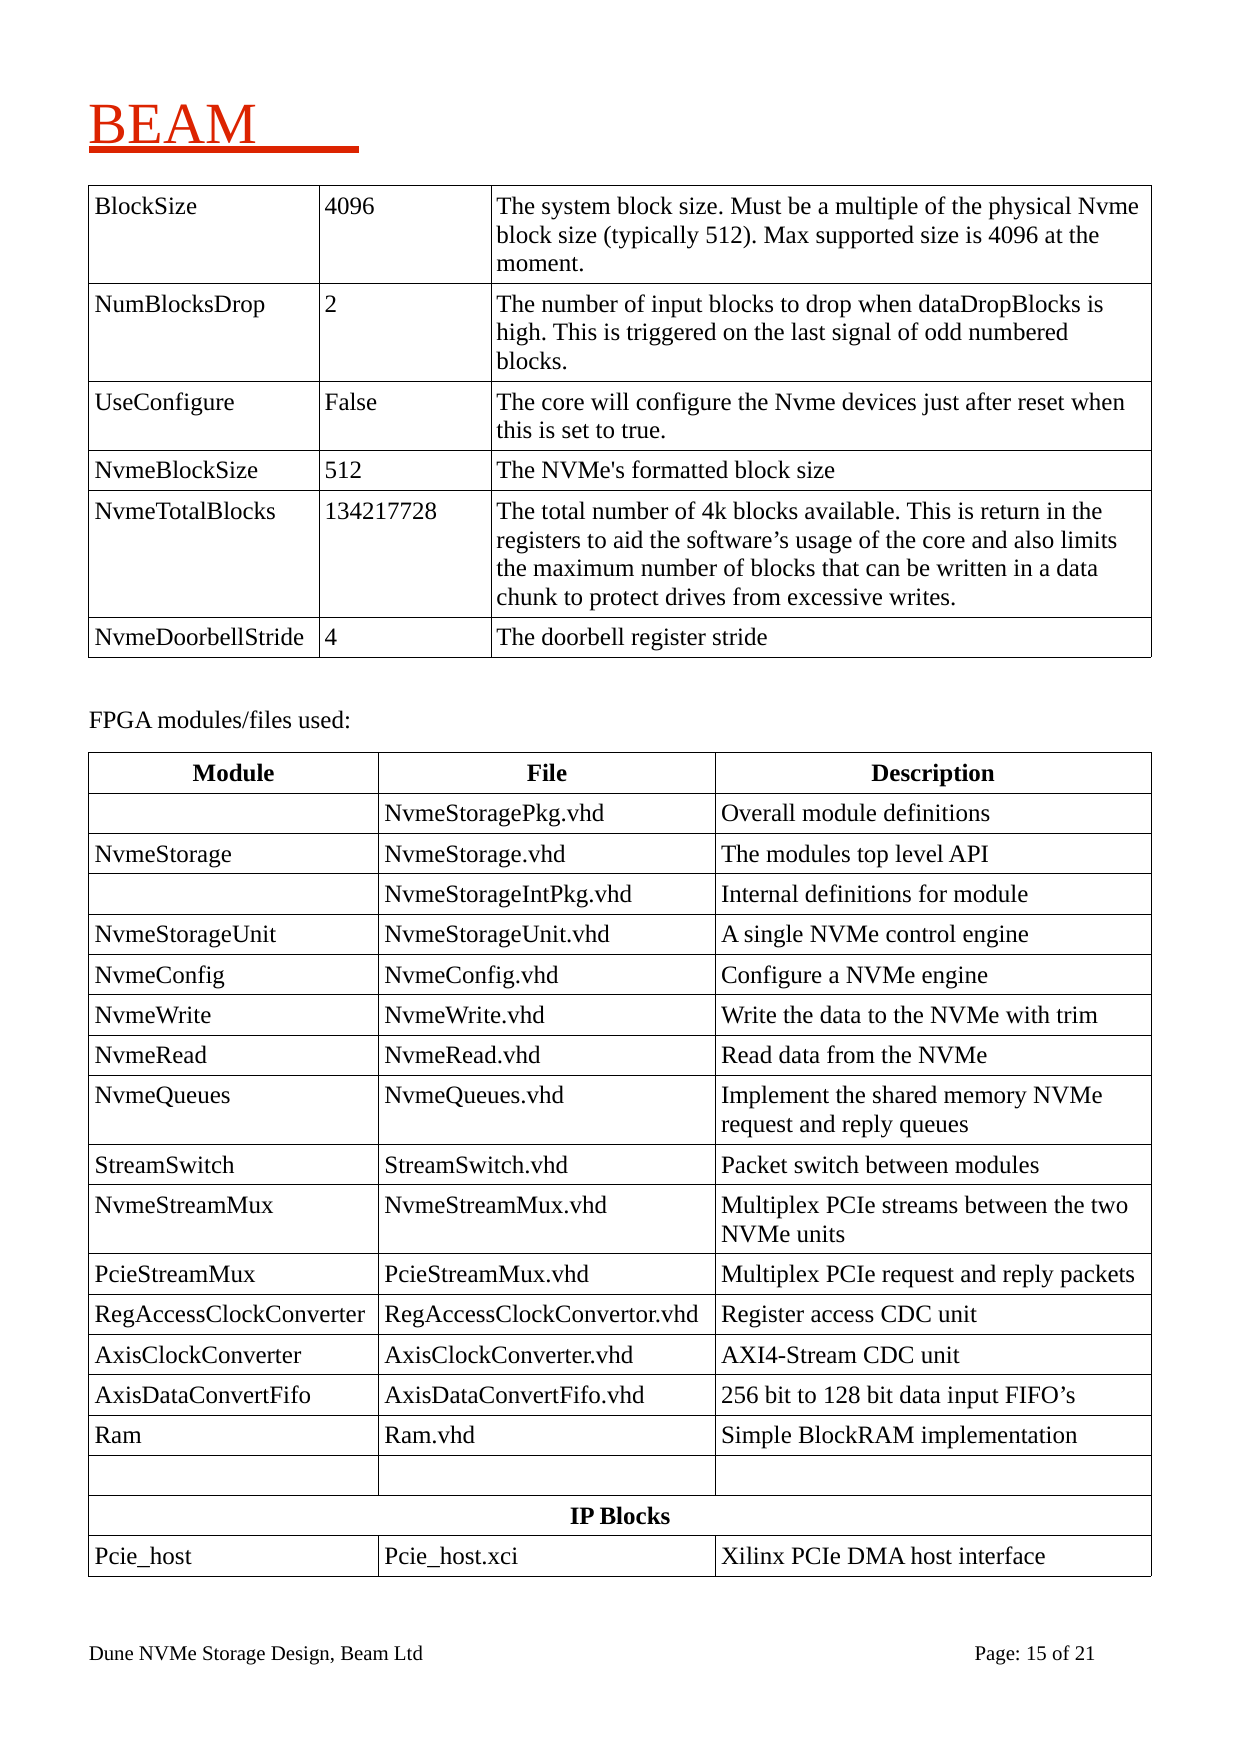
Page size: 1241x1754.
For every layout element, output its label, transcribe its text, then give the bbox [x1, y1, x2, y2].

table_cell NvmeStoragePkg.vhd [379, 794, 715, 833]
table_cell NvmeQueues [89, 1076, 378, 1144]
table_cell A single NVMe control engine [716, 915, 1151, 954]
table_cell The total number of 4k blocks available. This is return in the registers to aid the software’s usage of the core and also limits the maximum number of blocks that can be written in a data chunk to protect drives from excessive writes. [492, 491, 1151, 617]
table_cell NvmeRead [89, 1036, 378, 1075]
table_cell Multiplex PCIe streams between the two NVMe units [716, 1185, 1151, 1253]
table_cell [89, 874, 378, 913]
table_cell 4 [320, 618, 491, 657]
table_cell PcieStreamMux.vhd [379, 1254, 715, 1293]
table_cell NvmeStreamMux [89, 1185, 378, 1253]
table_header Module [89, 753, 378, 793]
table_cell StreamSwitch [89, 1145, 378, 1184]
table_cell False [320, 382, 491, 450]
table_cell Ram.vhd [379, 1416, 715, 1455]
table_cell The doorbell register stride [492, 618, 1151, 657]
table_cell RegAccessClockConvertor.vhd [379, 1295, 715, 1334]
table_cell NvmeDoorbellStride [89, 618, 319, 657]
table_cell 512 [320, 451, 491, 490]
table_cell 2 [320, 284, 491, 381]
table_cell NvmeConfig [89, 955, 378, 994]
table_cell AxisClockConverter [89, 1335, 378, 1374]
table_cell [89, 794, 378, 833]
table_cell Pcie_host.xci [379, 1536, 715, 1576]
table_cell StreamSwitch.vhd [379, 1145, 715, 1184]
table_cell The NVMe's formatted block size [492, 451, 1151, 490]
table_cell NvmeWrite [89, 995, 378, 1034]
table_cell Implement the shared memory NVMe request and reply queues [716, 1076, 1151, 1144]
table_cell [89, 1456, 378, 1495]
table_cell Ram [89, 1416, 378, 1455]
table_cell NvmeStorageUnit [89, 915, 378, 954]
table_cell NvmeStreamMux.vhd [379, 1185, 715, 1253]
table_cell The modules top level API [716, 834, 1151, 873]
table_cell NvmeQueues.vhd [379, 1076, 715, 1144]
table_cell [379, 1456, 715, 1495]
table_cell 4096 [320, 186, 491, 283]
table_header File [379, 753, 715, 793]
table_cell Internal definitions for module [716, 874, 1151, 913]
table_cell NvmeConfig.vhd [379, 955, 715, 994]
table_cell NumBlocksDrop [89, 284, 319, 381]
table_cell Write the data to the NVMe with trim [716, 995, 1151, 1034]
table_cell UseConfigure [89, 382, 319, 450]
table_cell Simple BlockRAM implementation [716, 1416, 1151, 1455]
table_cell NvmeStorageUnit.vhd [379, 915, 715, 954]
table_cell [716, 1456, 1151, 1495]
table_cell Configure a NVMe engine [716, 955, 1151, 994]
table_cell NvmeStorage.vhd [379, 834, 715, 873]
table_cell 134217728 [320, 491, 491, 617]
table_cell NvmeRead.vhd [379, 1036, 715, 1075]
table_cell 256 bit to 128 bit data input FIFO’s [716, 1375, 1151, 1414]
table_cell RegAccessClockConverter [89, 1295, 378, 1334]
table_cell AXI4-Stream CDC unit [716, 1335, 1151, 1374]
table_cell NvmeStorage [89, 834, 378, 873]
table_header Description [716, 753, 1151, 793]
table_cell NvmeBlockSize [89, 451, 319, 490]
table_cell IP Blocks [89, 1496, 1151, 1535]
table_cell Register access CDC unit [716, 1295, 1151, 1334]
table_cell NvmeTotalBlocks [89, 491, 319, 617]
table_cell NvmeWrite.vhd [379, 995, 715, 1034]
table_cell Read data from the NVMe [716, 1036, 1151, 1075]
table_cell AxisDataConvertFifo.vhd [379, 1375, 715, 1414]
table_cell Pcie_host [89, 1536, 378, 1576]
table_cell Packet switch between modules [716, 1145, 1151, 1184]
table_cell The system block size. Must be a multiple of the physical Nvme block size (typically 512). Max supported size is 4096 at the moment. [492, 186, 1151, 283]
table_cell BlockSize [89, 186, 319, 283]
table_cell NvmeStorageIntPkg.vhd [379, 874, 715, 913]
table_cell The number of input blocks to drop when dataDropBlocks is high. This is triggered on the last signal of odd numbered blocks. [492, 284, 1151, 381]
table_cell PcieStreamMux [89, 1254, 378, 1293]
table_cell AxisClockConverter.vhd [379, 1335, 715, 1374]
table_cell Overall module definitions [716, 794, 1151, 833]
table_cell Xilinx PCIe DMA host interface [716, 1536, 1151, 1576]
table_cell AxisDataConvertFifo [89, 1375, 378, 1414]
table_cell The core will configure the Nvme devices just after reset when this is set to true. [492, 382, 1151, 450]
text FPGA modules/files used: [88, 705, 1152, 733]
table_cell Multiplex PCIe request and reply packets [716, 1254, 1151, 1293]
